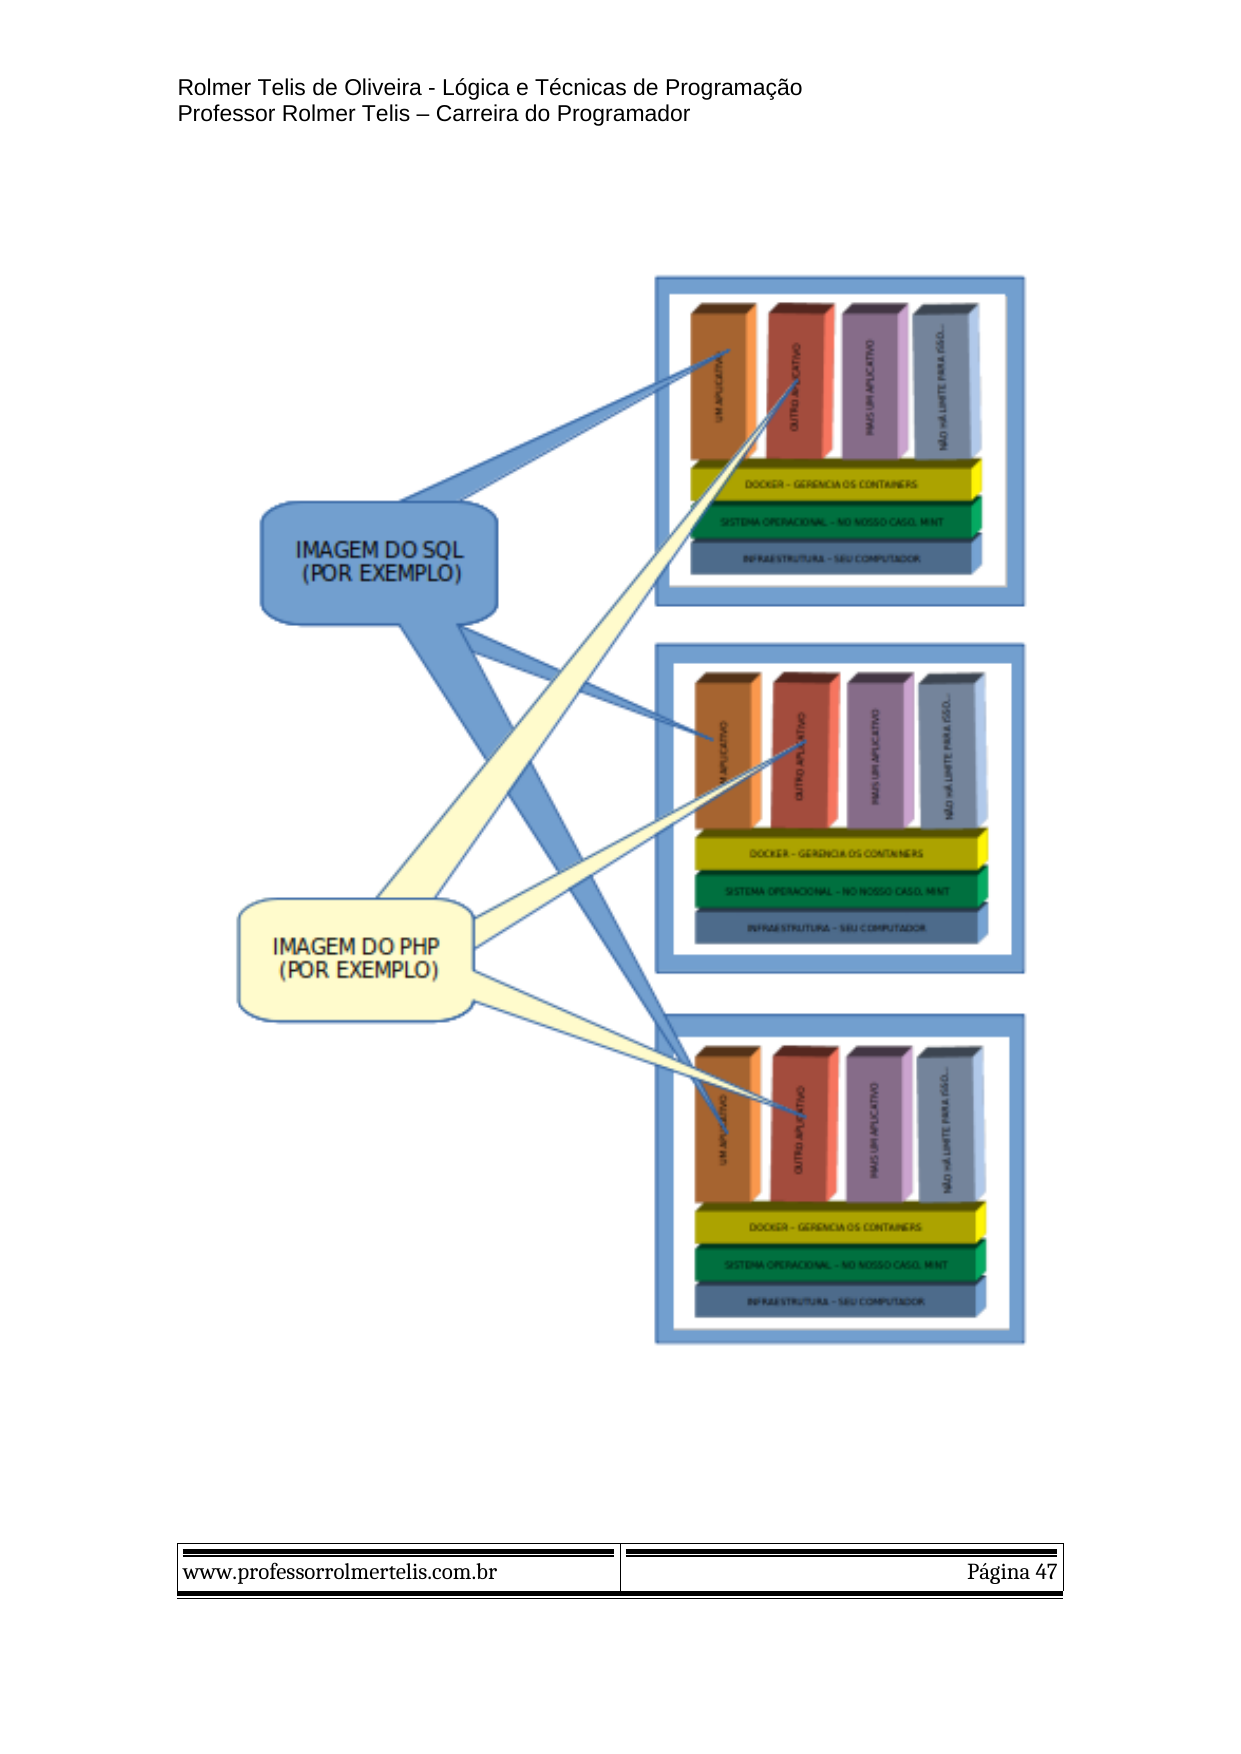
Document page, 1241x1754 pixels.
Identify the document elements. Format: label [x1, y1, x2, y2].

picture [142, 244, 1086, 1371]
